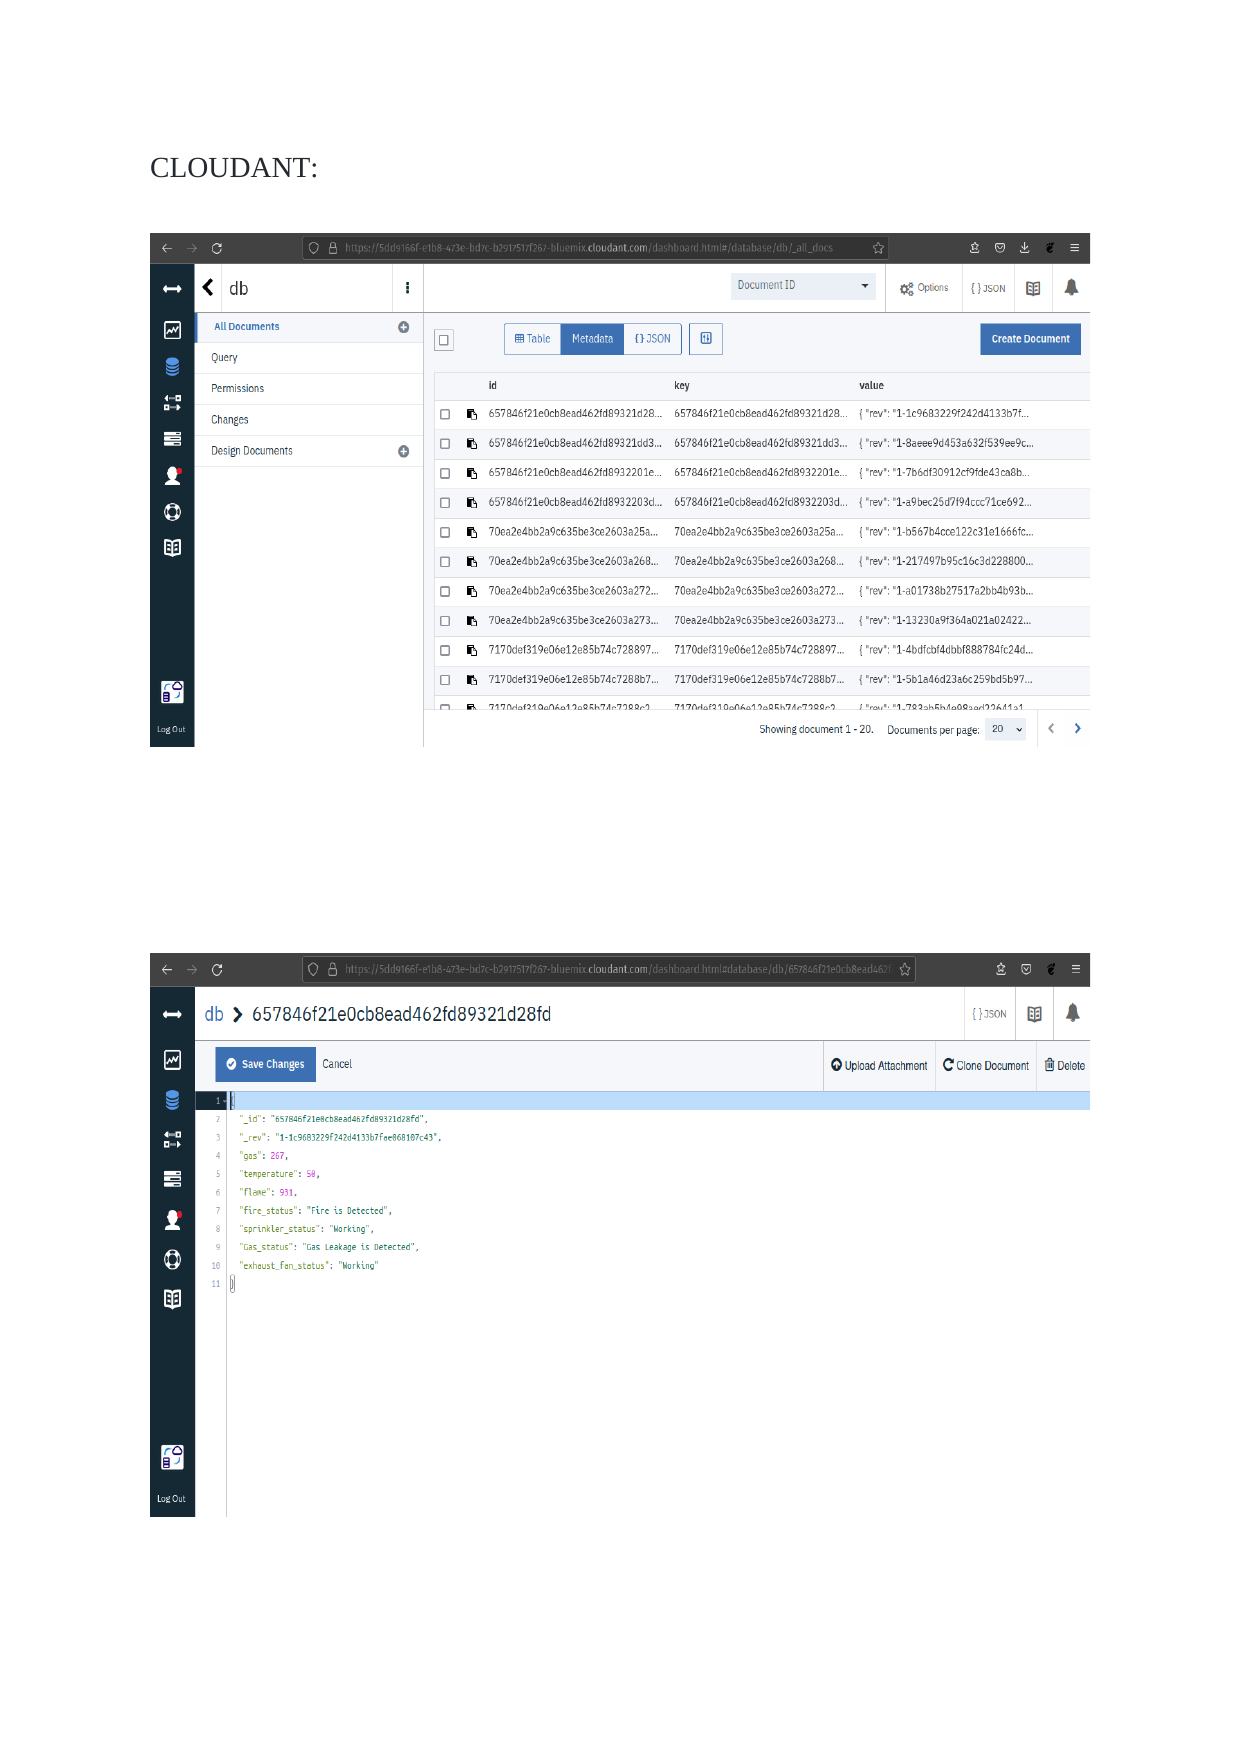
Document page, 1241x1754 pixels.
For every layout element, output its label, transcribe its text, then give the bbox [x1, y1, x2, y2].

text CLOUDANT: [150, 150, 1090, 183]
